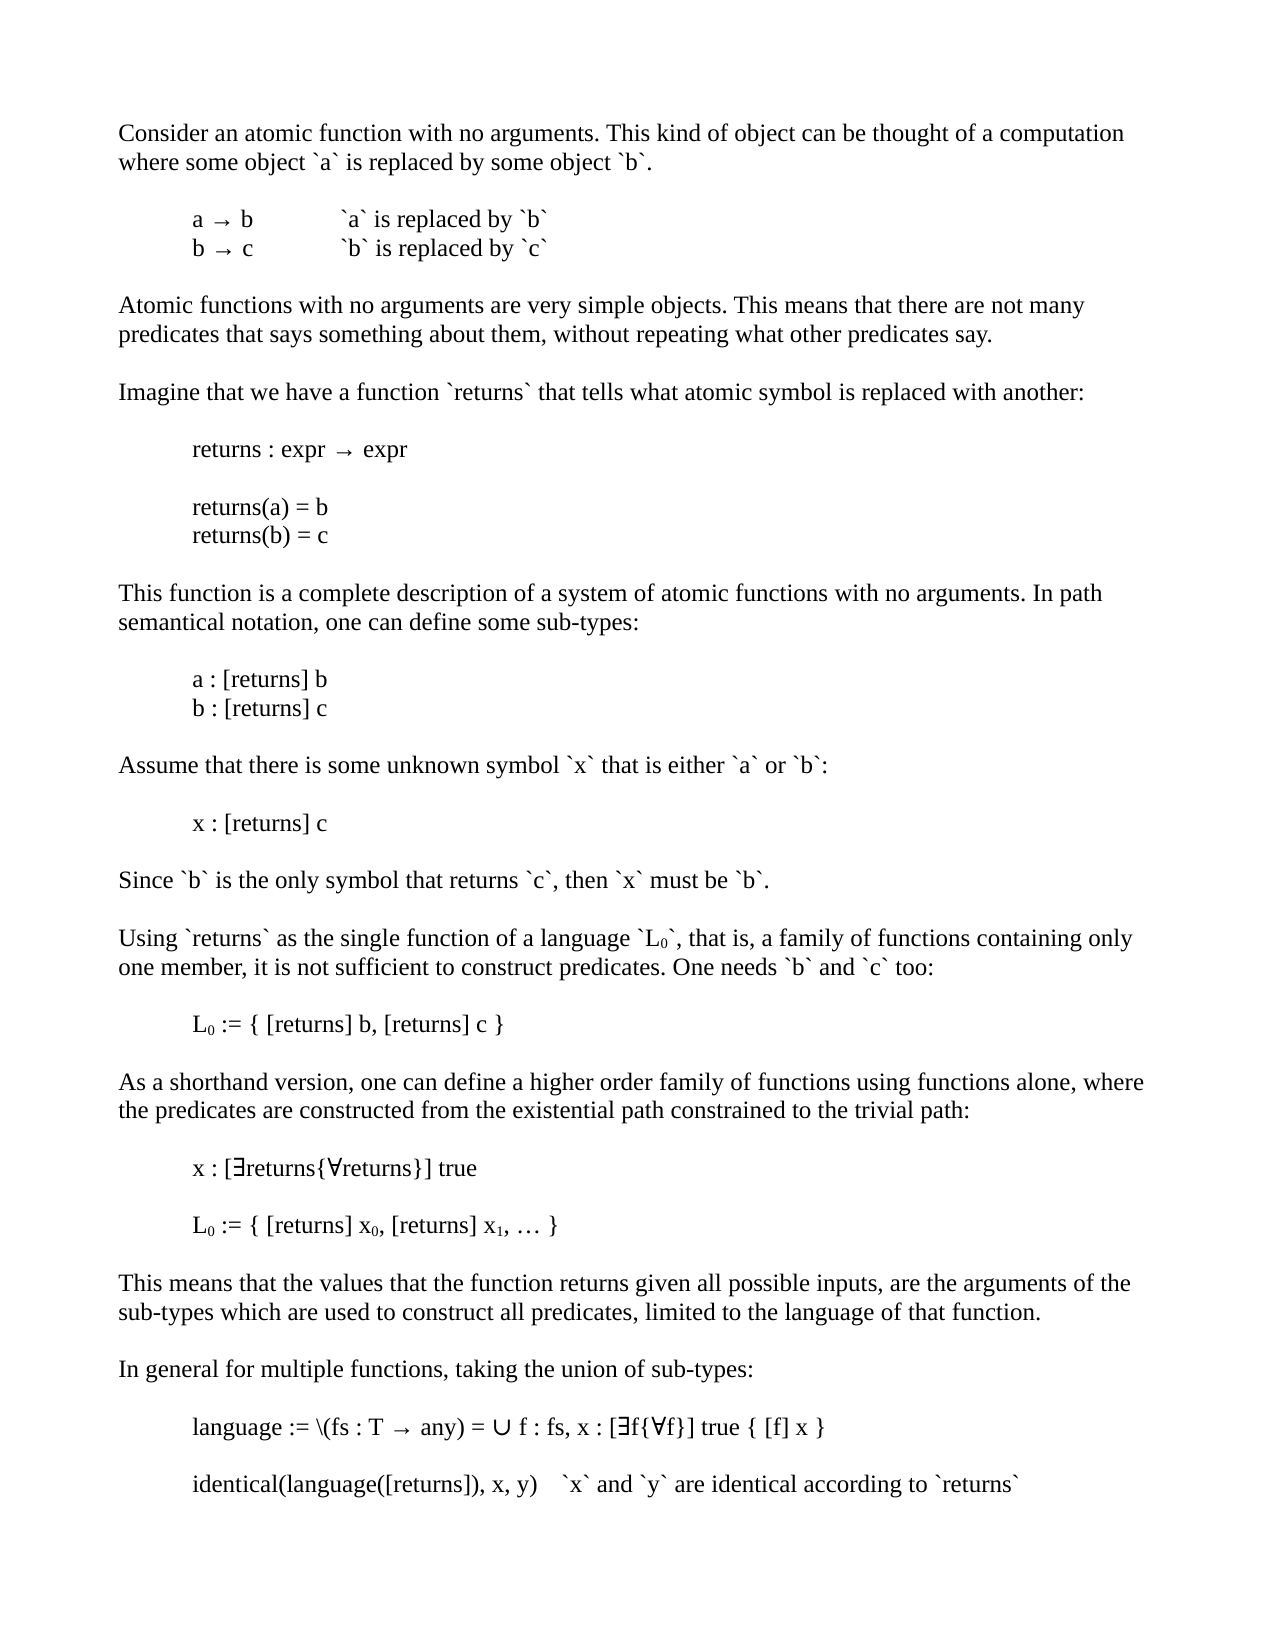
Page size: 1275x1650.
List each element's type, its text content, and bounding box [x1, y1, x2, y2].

text In general for multiple functions, taking the union of sub-types: [118, 1354, 1157, 1383]
text L0 := { [returns] x0, [returns] x1, … } [118, 1211, 1157, 1239]
text x : [returns] c [118, 808, 1157, 837]
text L0 := { [returns] b, [returns] c } [118, 1009, 1157, 1038]
text x : [∃returns{∀returns}] true [118, 1153, 1157, 1182]
text a : [returns] b [118, 664, 1157, 693]
text Atomic functions with no arguments are very simple objects. This means that there are not many predicates that says something about them, without repeating what other predicates say. [118, 291, 1157, 348]
text This function is a complete description of a system of atomic functions with no arguments. In path semantical notation, one can define some sub-types: [118, 578, 1157, 636]
text returns(a) = b [118, 492, 1157, 521]
text language := \(fs : T → any) = ∪ f : fs, x : [∃f{∀f}] true { [f] x } [118, 1412, 1157, 1441]
text Imagine that we have a function `returns` that tells what atomic symbol is replaced with another: [118, 377, 1157, 406]
text returns : expr → expr [118, 434, 1157, 463]
text Assume that there is some unknown symbol `x` that is either `a` or `b`: [118, 751, 1157, 779]
text returns(b) = c [118, 521, 1157, 549]
text Consider an atomic function with no arguments. This kind of object can be thought of a computation where some object `a` is replaced by some object `b`. [118, 118, 1157, 176]
text Using `returns` as the single function of a language `L0`, that is, a family of functions containing only one member, it is not sufficient to construct predicates. One needs `b` and `c` too: [118, 923, 1157, 981]
text This means that the values that the function returns given all possible inputs, are the arguments of the sub-types which are used to construct all predicates, limited to the language of that function. [118, 1268, 1157, 1326]
text As a shorthand version, one can define a higher order family of functions using functions alone, where the predicates are constructed from the existential path constrained to the trivial path: [118, 1067, 1157, 1124]
text a → b `a` is replaced by `b` [118, 204, 1157, 233]
text Since `b` is the only symbol that returns `c`, then `x` must be `b`. [118, 866, 1157, 894]
text b : [returns] c [118, 693, 1157, 722]
text b → c `b` is replaced by `c` [118, 233, 1157, 262]
text identical(language([returns]), x, y) `x` and `y` are identical according to `returns` [118, 1469, 1157, 1498]
